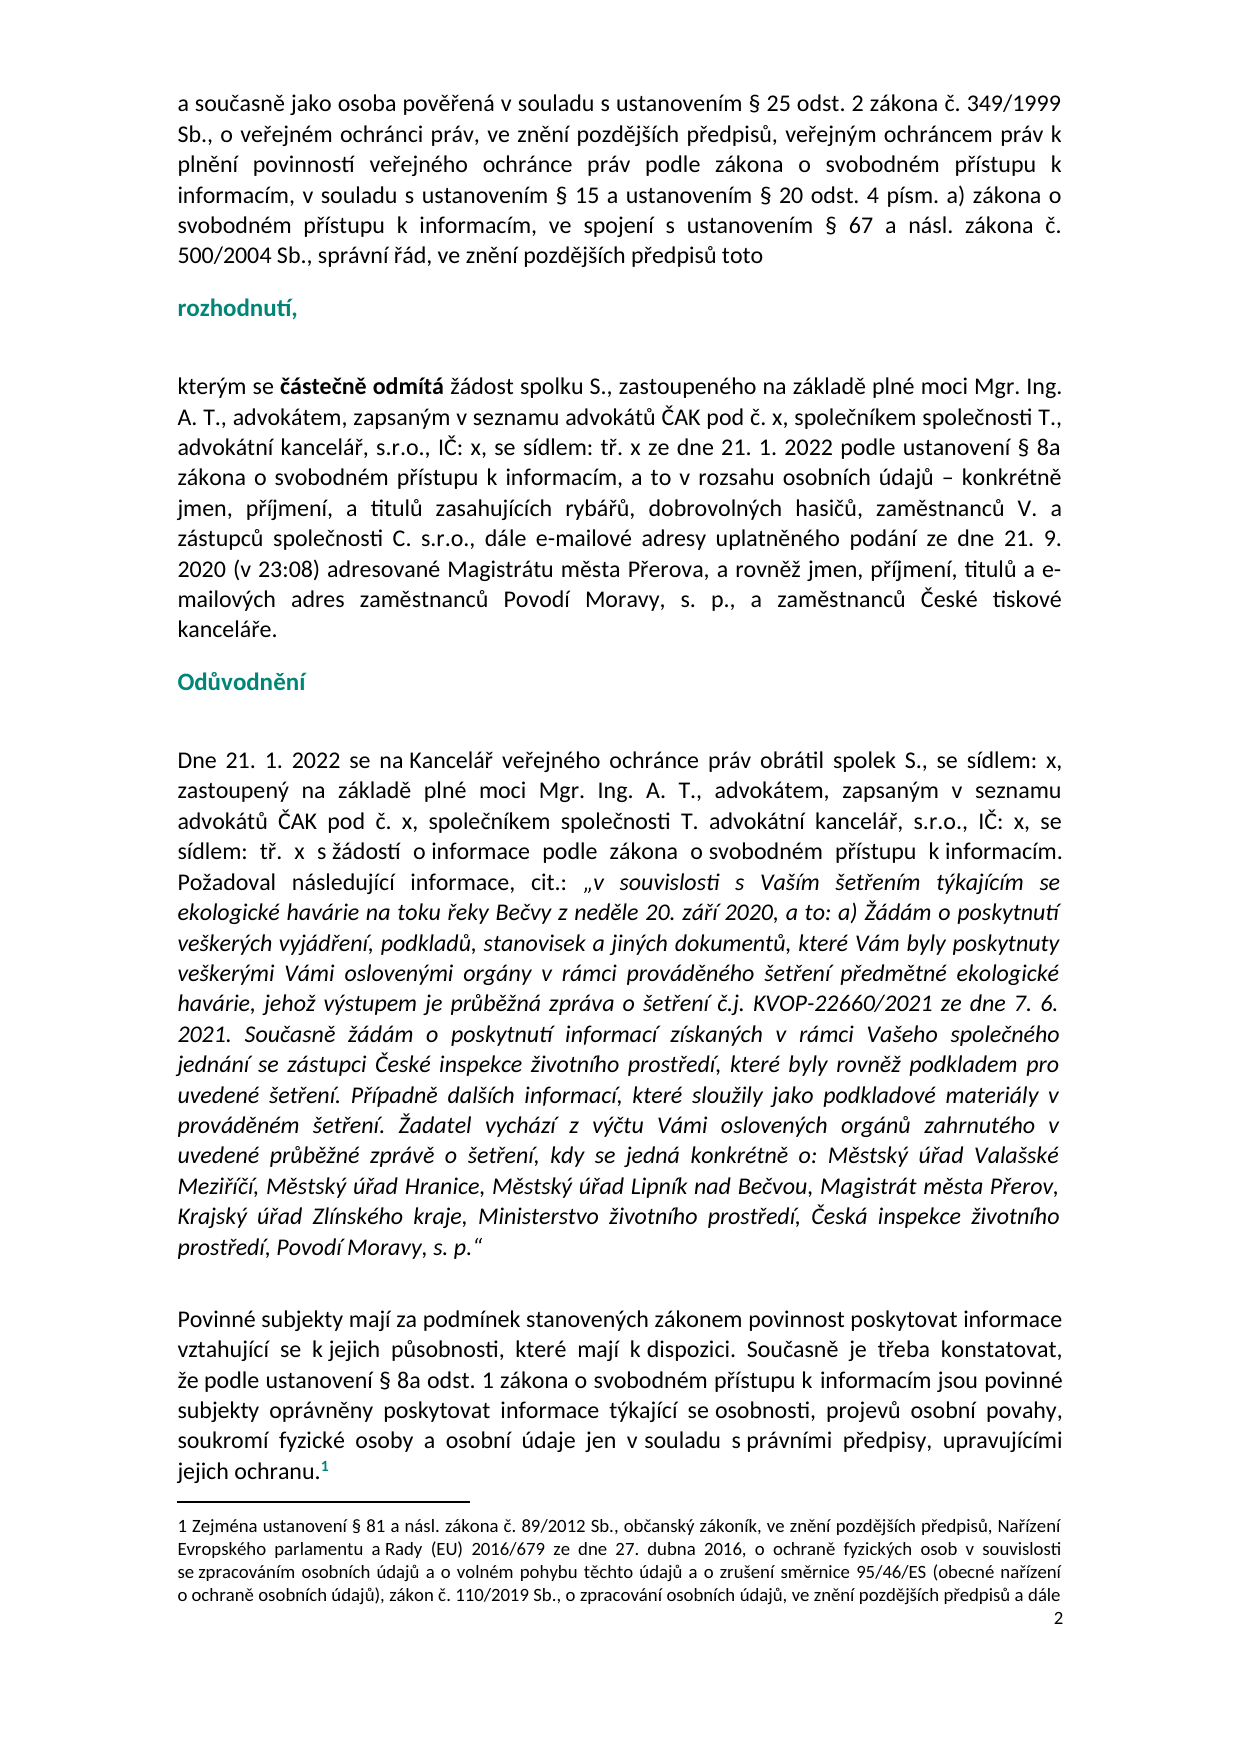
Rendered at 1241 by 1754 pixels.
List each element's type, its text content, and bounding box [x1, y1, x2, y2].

text a současně jako osoba pověřená v souladu s ustanovením § 25 odst. 2 zákona č. 349/1999 Sb., o veřejném ochránci práv, ve znění pozdějších předpisů, veřejným ochráncem práv k plnění povinností veřejného ochránce práv podle zákona o svobodném přístupu k informacím, v souladu s ustanovením § 15 a ustanovením § 20 odst. 4 písm. a) zákona o svobodném přístupu k informacím, ve spojení s ustanovením § 67 a násl. zákona č. 500/2004 Sb., správní řád, ve znění pozdějších předpisů toto [177, 88, 1063, 270]
text Povinné subjekty mají za podmínek stanovených zákonem povinnost poskytovat informace vztahující se k jejich působnosti, které mají k dispozici. Současně je třeba konstatovat, že podle ustanovení § 8a odst. 1 zákona o svobodném přístupu k informacím jsou povinné subjekty oprávněny poskytovat informace týkající se osobnosti, projevů osobní povahy, soukromí fyzické osoby a osobní údaje jen v souladu s právními předpisy, upravujícími jejich ochranu. [177, 1304, 1063, 1485]
text kterým se částečně odmítá žádost spolku S., zastoupeného na základě plné moci Mgr. Ing. A. T., advokátem, zapsaným v seznamu advokátů ČAK pod č. x, společníkem společnosti T., advokátní kancelář, s.r.o., IČ: x, se sídlem: tř. x ze dne 21. 1. 2022 podle ustanovení § 8a zákona o svobodném přístupu k informacím, a to v rozsahu osobních údajů – konkrétně jmen, příjmení, a titulů zasahujících rybářů, dobrovolných hasičů, zaměstnanců V. a zástupců společnosti C. s.r.o., dále e-mailové adresy uplatněného podání ze dne 21. 9. 2020 (v 23:08) adresované Magistrátu města Přerova, a rovněž jmen, příjmení, titulů a e-mailových adres zaměstnanců Povodí Moravy, s. p., a zaměstnanců České tiskové kanceláře. [177, 371, 1063, 644]
text Dne 21. 1. 2022 se na Kancelář veřejného ochránce práv obrátil spolek S., se sídlem: x, zastoupený na základě plné moci Mgr. Ing. A. T., advokátem, zapsaným v seznamu advokátů ČAK pod č. x, společníkem společnosti T. advokátní kancelář, s.r.o., IČ: x, se sídlem: tř. x s žádostí o informace podle zákona o svobodném přístupu k informacím. Požadoval následující informace, cit.: „v souvislosti s Vaším šetřením týkajícím se ekologické havárie na toku řeky Bečvy z neděle 20. září 2020, a to: a) Žádám o poskytnutí veškerých vyjádření, podkladů, stanovisek a jiných dokumentů, které Vám byly poskytnuty veškerými Vámi oslovenými orgány v rámci prováděného šetření předmětné ekologické havárie, jehož výstupem je průběžná zpráva o šetření č.j. KVOP-22660/2021 ze dne 7. 6. 2021. Současně žádám o poskytnutí informací získaných v rámci Vašeho společného jednání se zástupci České inspekce životního prostředí, které byly rovněž podkladem pro uvedené šetření. Případně dalších informací, které sloužily jako podkladové materiály v prováděném šetření. Žadatel vychází z výčtu Vámi oslovených orgánů zahrnutého v uvedené průběžné zprávě o šetření, kdy se jedná konkrétně o: Městský úřad Valašské Meziříčí, Městský úřad Hranice, Městský úřad Lipník nad Bečvou, Magistrát města Přerov, Krajský úřad Zlínského kraje, Ministerstvo životního prostředí, Česká inspekce životního prostředí, Povodí Moravy, s. p.“ [177, 745, 1063, 1261]
subtitle rozhodnutí, [177, 292, 1063, 322]
text Zejména ustanovení § 81 a násl. zákona č. 89/2012 Sb., občanský zákoník, ve znění pozdějších předpisů, Nařízení Evropského parlamentu a Rady (EU) 2016/679 ze dne 27. dubna 2016, o ochraně fyzických osob v souvislosti se zpracováním osobních údajů a o volném pohybu těchto údajů a o zrušení směrnice 95/46/ES (obecné nařízení o ochraně osobních údajů), zákon č. 110/2019 Sb., o zpracování osobních údajů, ve znění pozdějších předpisů a dále [177, 1514, 1063, 1606]
subtitle Odůvodnění [177, 666, 1063, 696]
